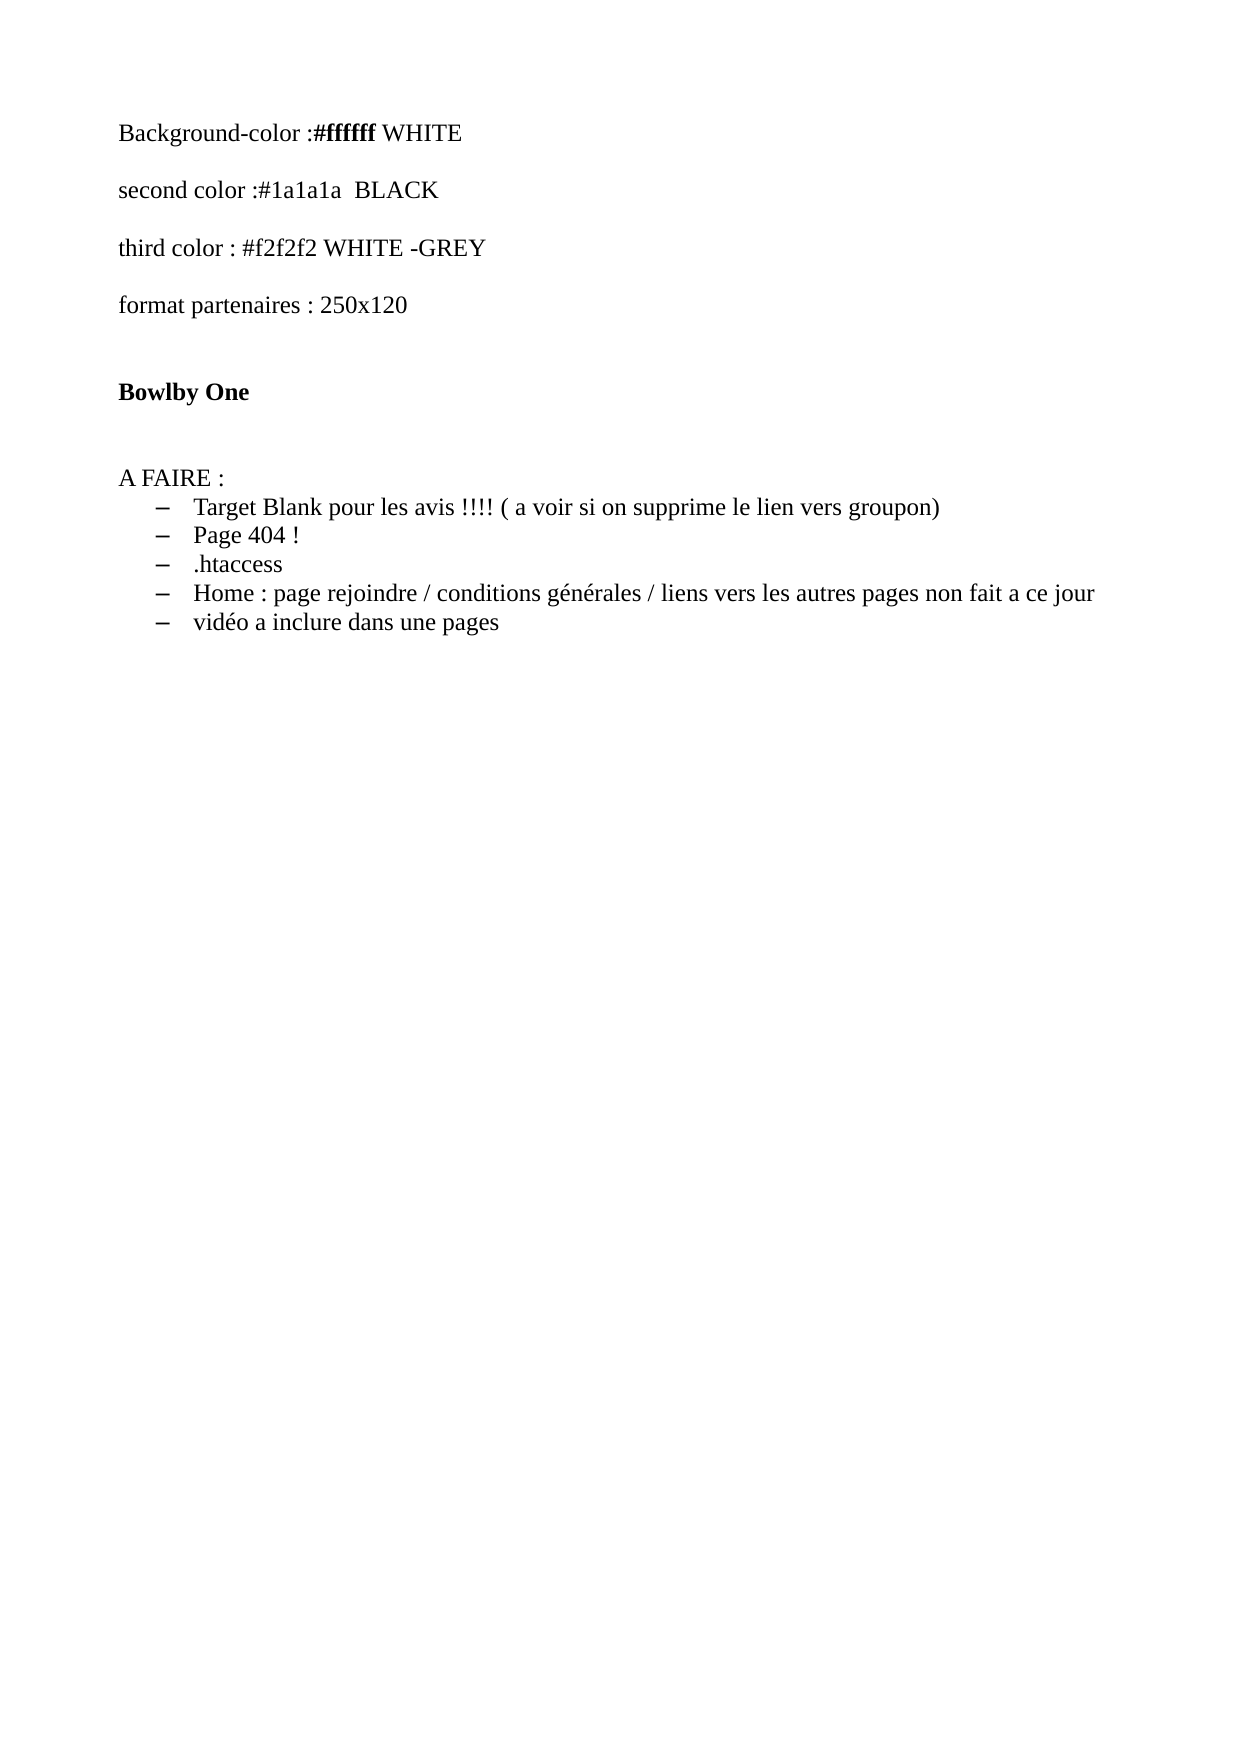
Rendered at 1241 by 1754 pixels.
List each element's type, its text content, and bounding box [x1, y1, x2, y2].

list Target Blank pour les avis !!!! ( a voir si on supprime le lien vers groupon) [156, 492, 1122, 521]
list Page 404 ! [156, 521, 1122, 549]
text second color :#1a1a1a BLACK [118, 176, 1122, 204]
list vidéo a inclure dans une pages [156, 607, 1122, 636]
text format partenaires : 250x120 [118, 291, 1122, 319]
text third color : #f2f2f2 WHITE -GREY [118, 233, 1122, 262]
text Background-color :#ffffff WHITE [118, 118, 1122, 147]
list Home : page rejoindre / conditions générales / liens vers les autres pages non fait a ce jour [156, 578, 1122, 607]
list .htaccess [156, 549, 1122, 578]
text A FAIRE : [118, 463, 1122, 492]
text Bowlby One [118, 377, 1122, 406]
